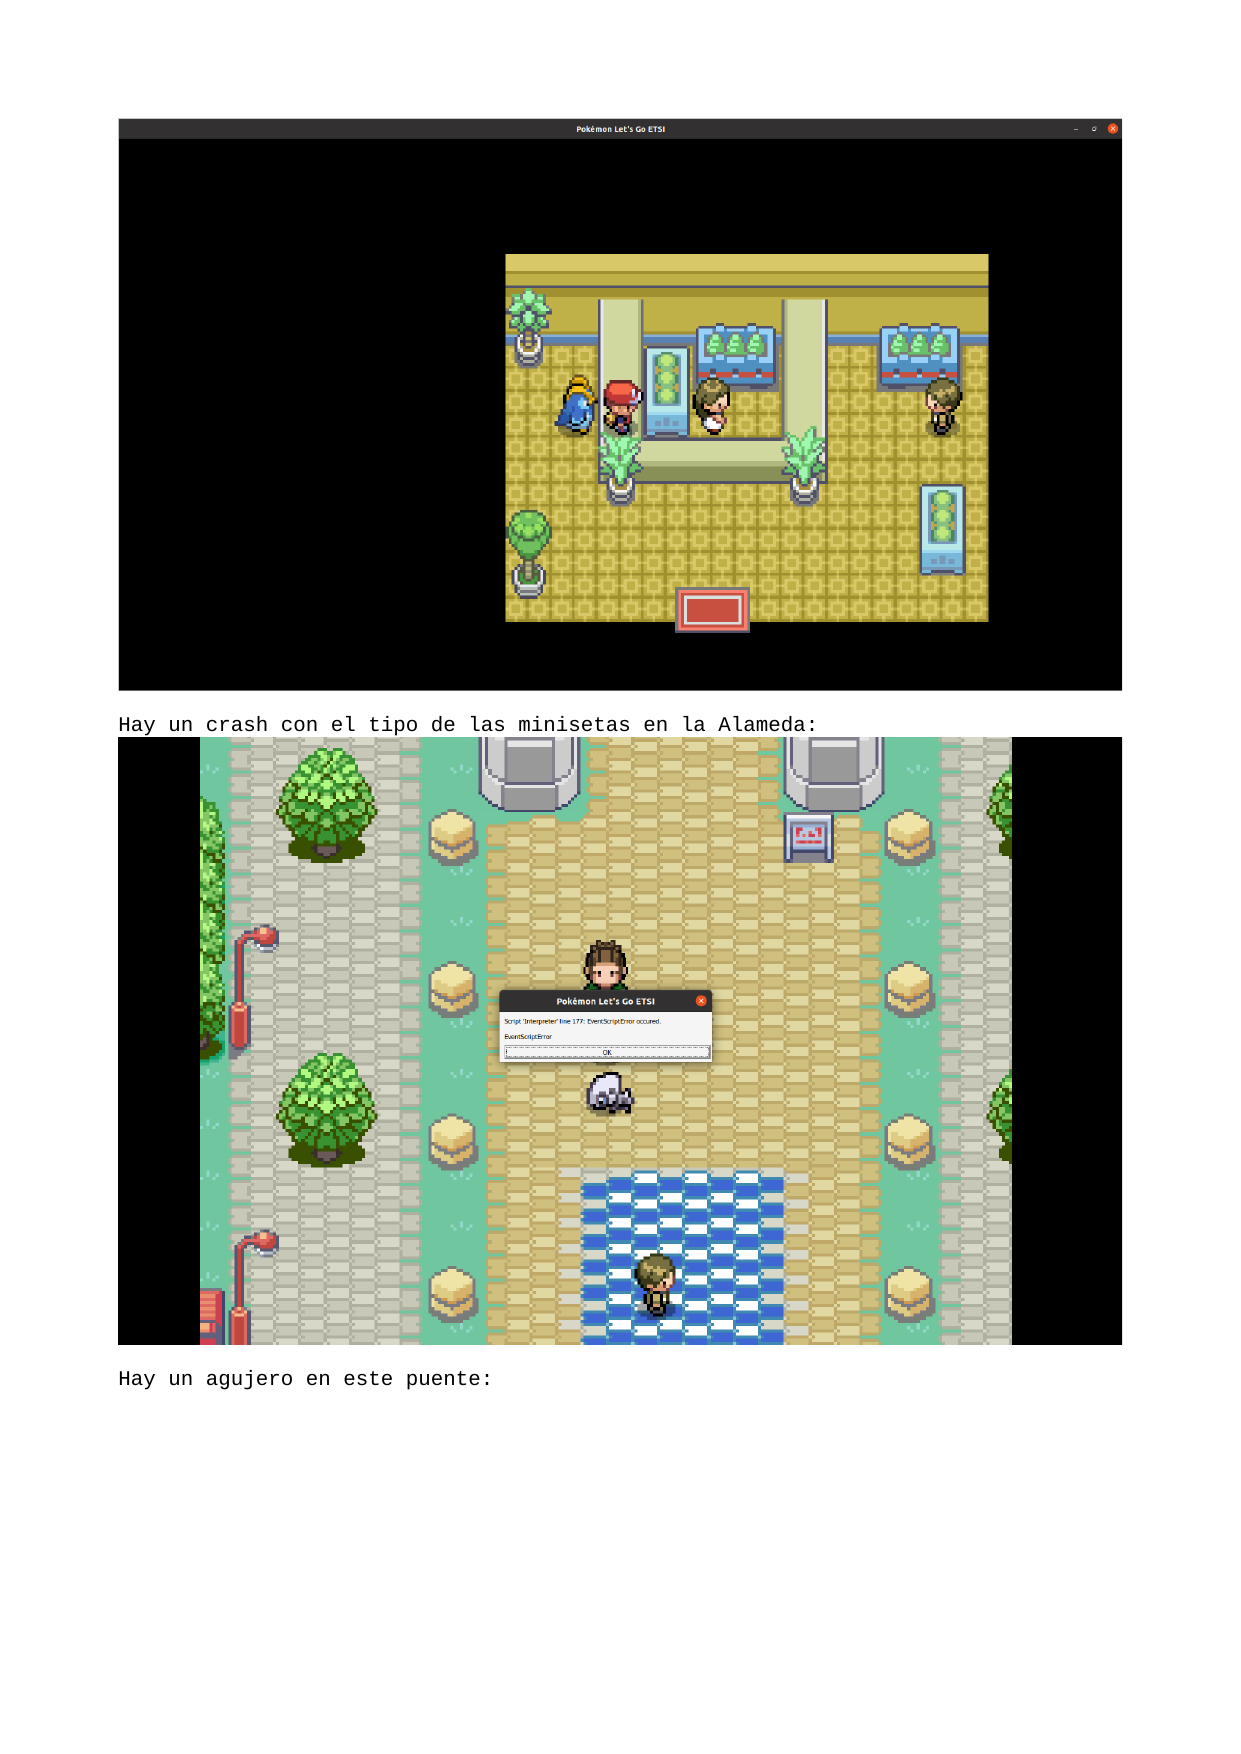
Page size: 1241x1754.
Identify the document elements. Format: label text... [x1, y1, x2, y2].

picture [118, 737, 1123, 1345]
picture [118, 118, 1123, 691]
text Hay un crash con el tipo de las minisetas en la Alameda: [118, 714, 1122, 737]
text Hay un agujero en este puente: [118, 1368, 1122, 1392]
